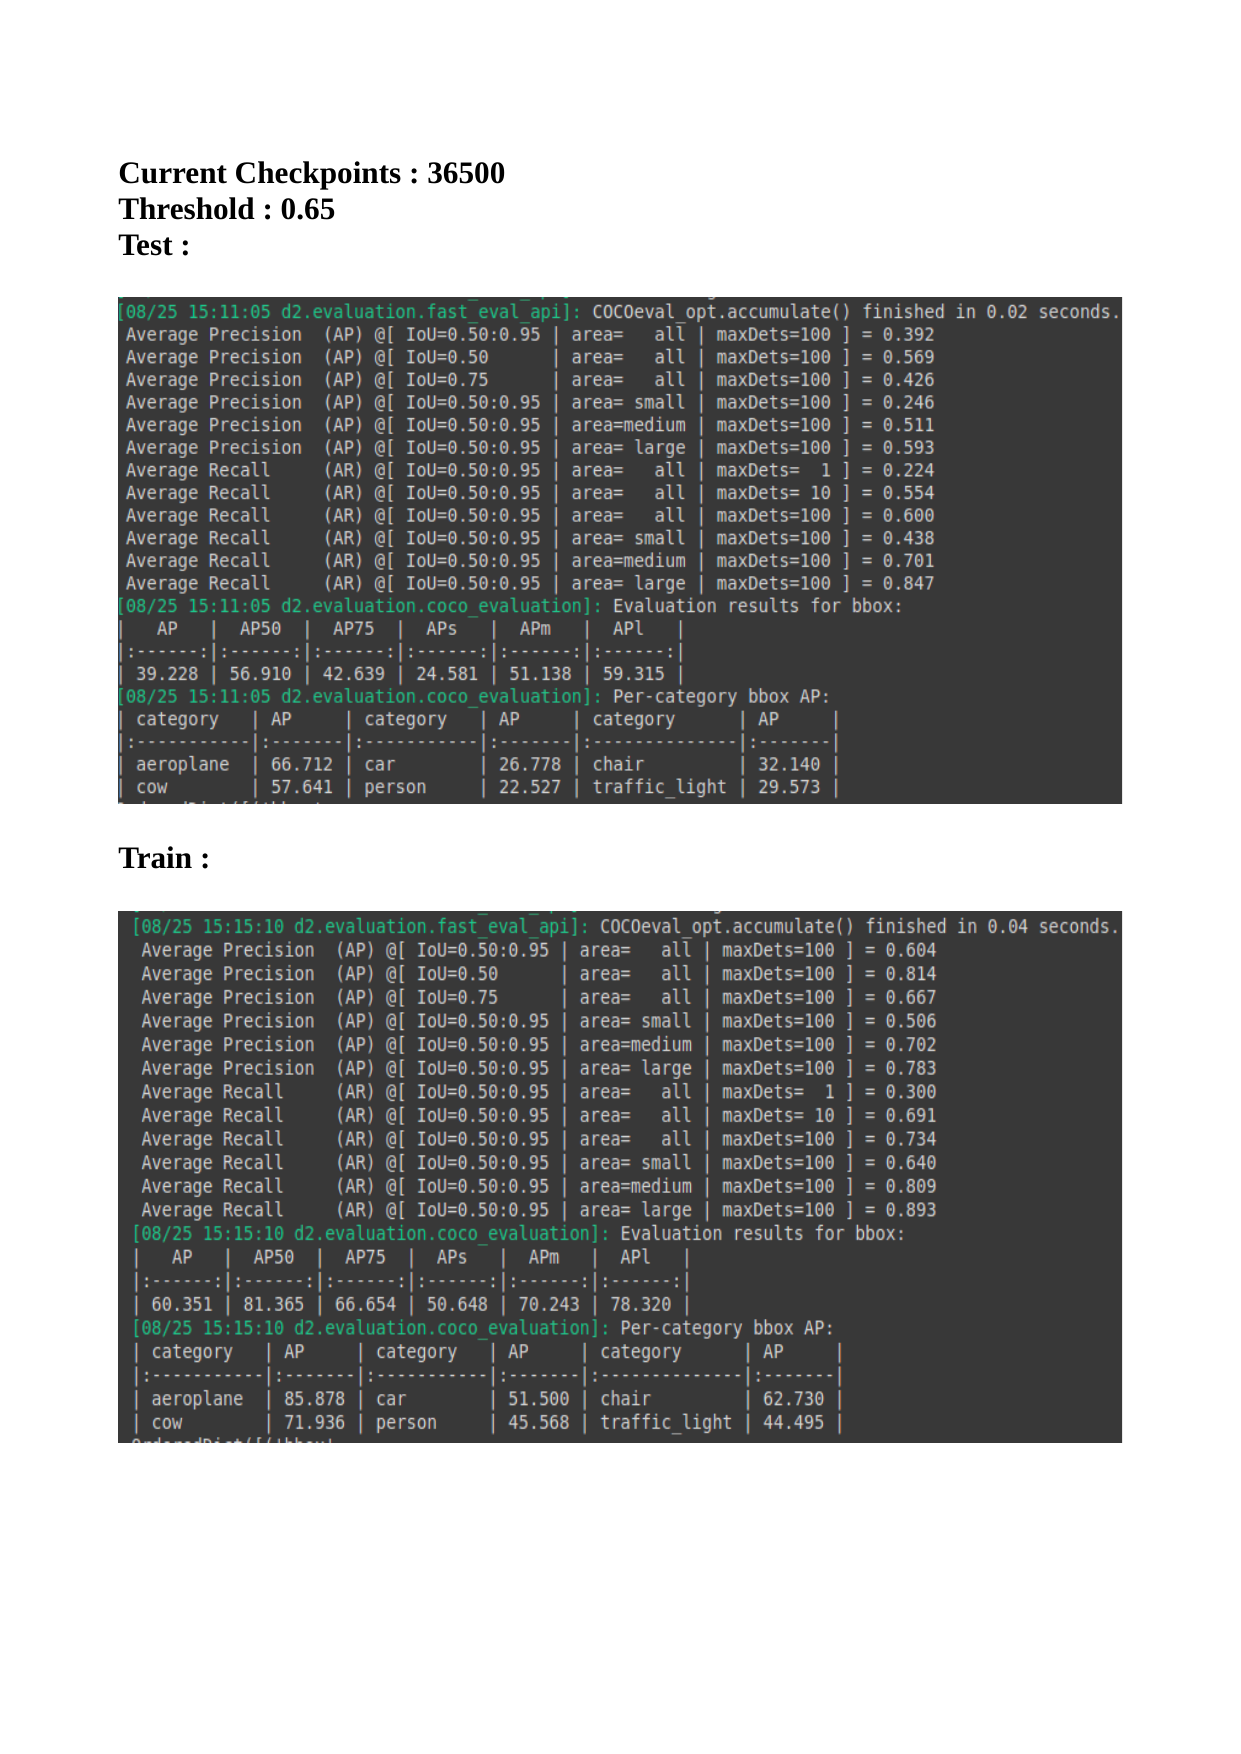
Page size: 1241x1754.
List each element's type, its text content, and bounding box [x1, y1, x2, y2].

text Current Checkpoints : 36500 [118, 154, 1122, 190]
picture [118, 911, 1123, 1443]
text Threshold : 0.65 [118, 190, 1122, 226]
text Train : [118, 839, 1122, 875]
text Test : [118, 226, 1122, 262]
picture [118, 297, 1123, 804]
